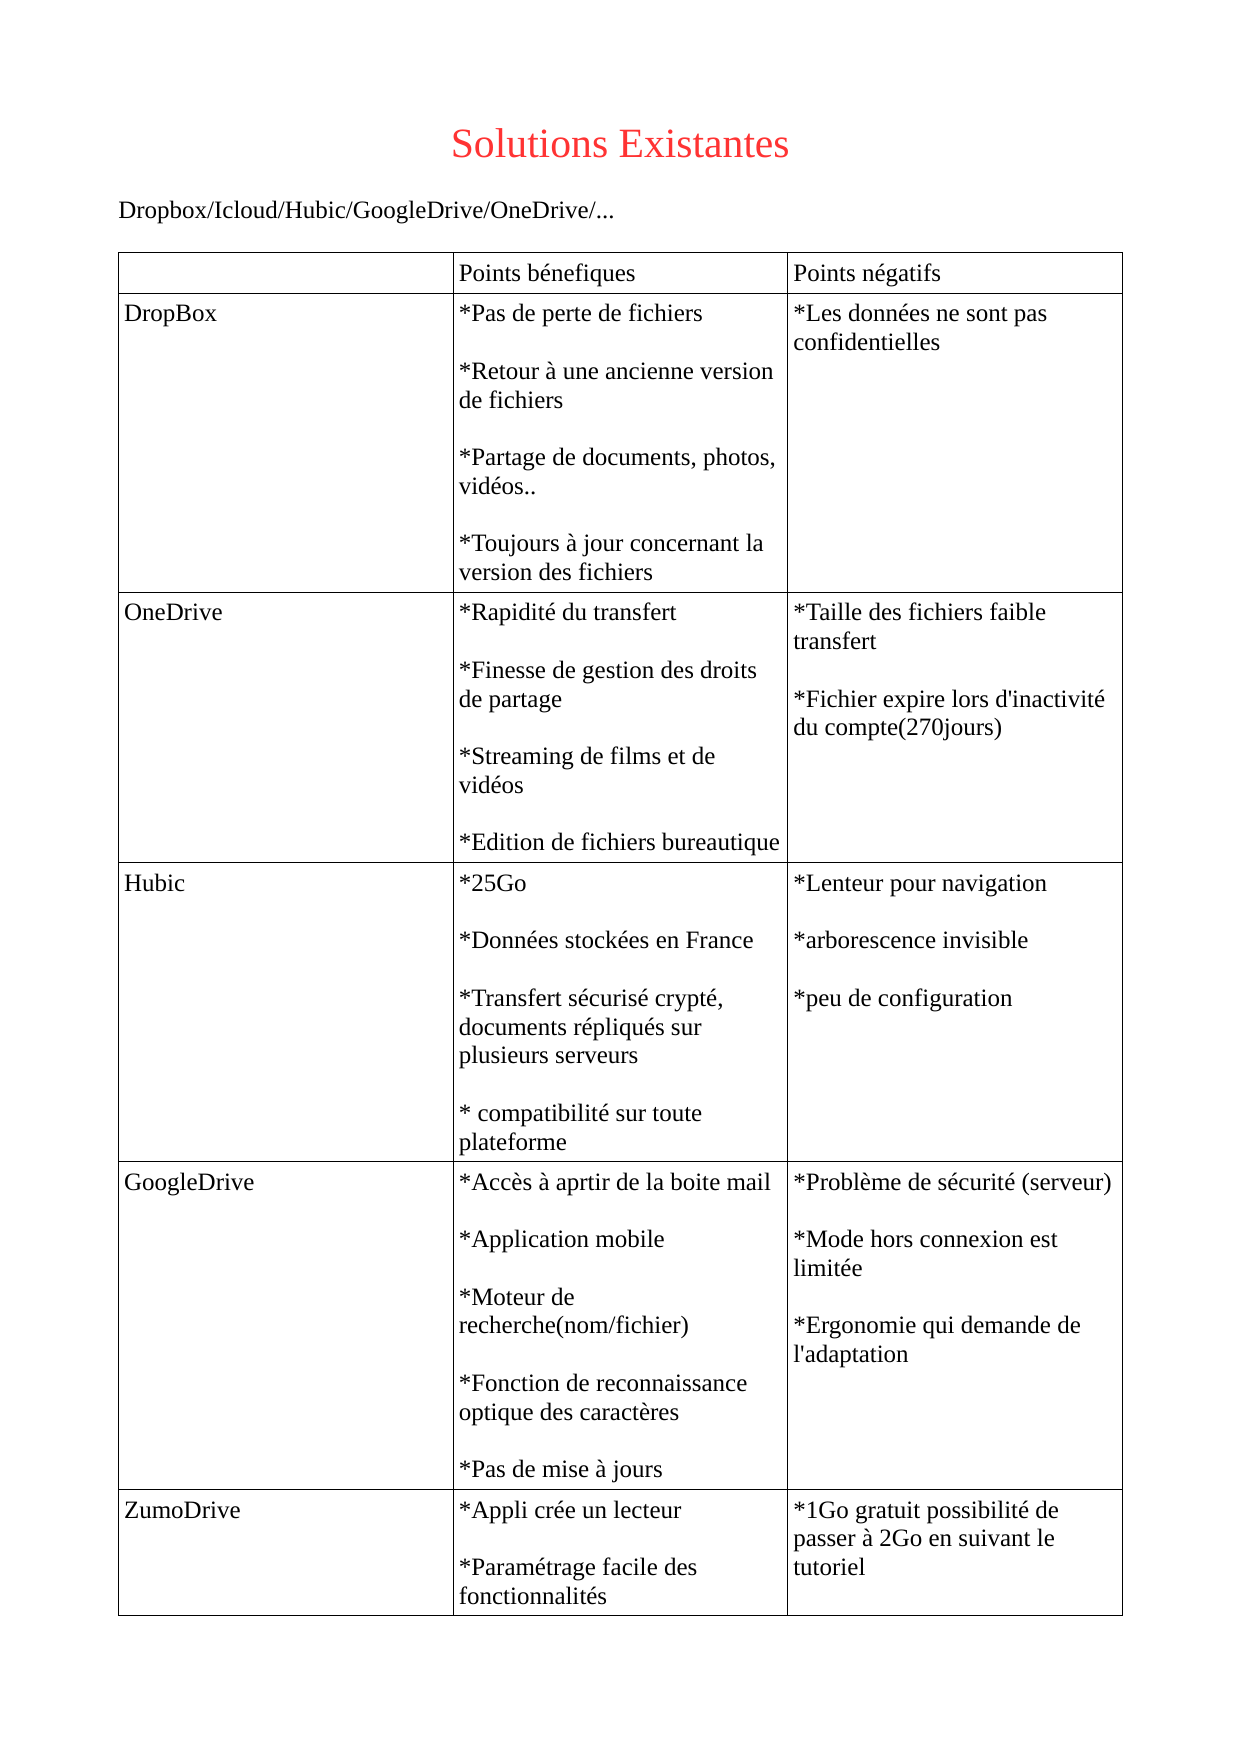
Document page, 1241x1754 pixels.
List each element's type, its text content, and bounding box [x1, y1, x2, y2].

table_cell OneDrive [119, 593, 453, 862]
text Solutions Existantes [118, 118, 1122, 166]
table_cell ZumoDrive [119, 1490, 453, 1615]
table_cell *Lenteur pour navigation *arborescence invisible *peu de configuration [788, 863, 1122, 1161]
table_cell *Problème de sécurité (serveur) *Mode hors connexion est limitée *Ergonomie qui demande de l'adaptation [788, 1162, 1122, 1489]
text Dropbox/Icloud/Hubic/GoogleDrive/OneDrive/... [118, 195, 1122, 223]
table_cell DropBox [119, 294, 453, 592]
table_cell GoogleDrive [119, 1162, 453, 1489]
table_header Points négatifs [788, 253, 1122, 293]
table_cell *Taille des fichiers faible transfert *Fichier expire lors d'inactivité du compte(270jours) [788, 593, 1122, 862]
table_cell *Accès à aprtir de la boite mail *Application mobile *Moteur de recherche(nom/fichier) *Fonction de reconnaissance optique des caractères *Pas de mise à jours [454, 1162, 787, 1489]
table_cell *Pas de perte de fichiers *Retour à une ancienne version de fichiers *Partage de documents, photos, vidéos.. *Toujours à jour concernant la version des fichiers [454, 294, 787, 592]
table_cell *25Go *Données stockées en France *Transfert sécurisé crypté, documents répliqués sur plusieurs serveurs * compatibilité sur toute plateforme [454, 863, 787, 1161]
table_cell *Rapidité du transfert *Finesse de gestion des droits de partage *Streaming de films et de vidéos *Edition de fichiers bureautique [454, 593, 787, 862]
table_header Points bénefiques [454, 253, 787, 293]
table_header [119, 253, 453, 293]
table_cell Hubic [119, 863, 453, 1161]
table_cell *Les données ne sont pas confidentielles [788, 294, 1122, 592]
table_cell *1Go gratuit possibilité de passer à 2Go en suivant le tutoriel [788, 1490, 1122, 1615]
table_cell *Appli crée un lecteur *Paramétrage facile des fonctionnalités [454, 1490, 787, 1615]
